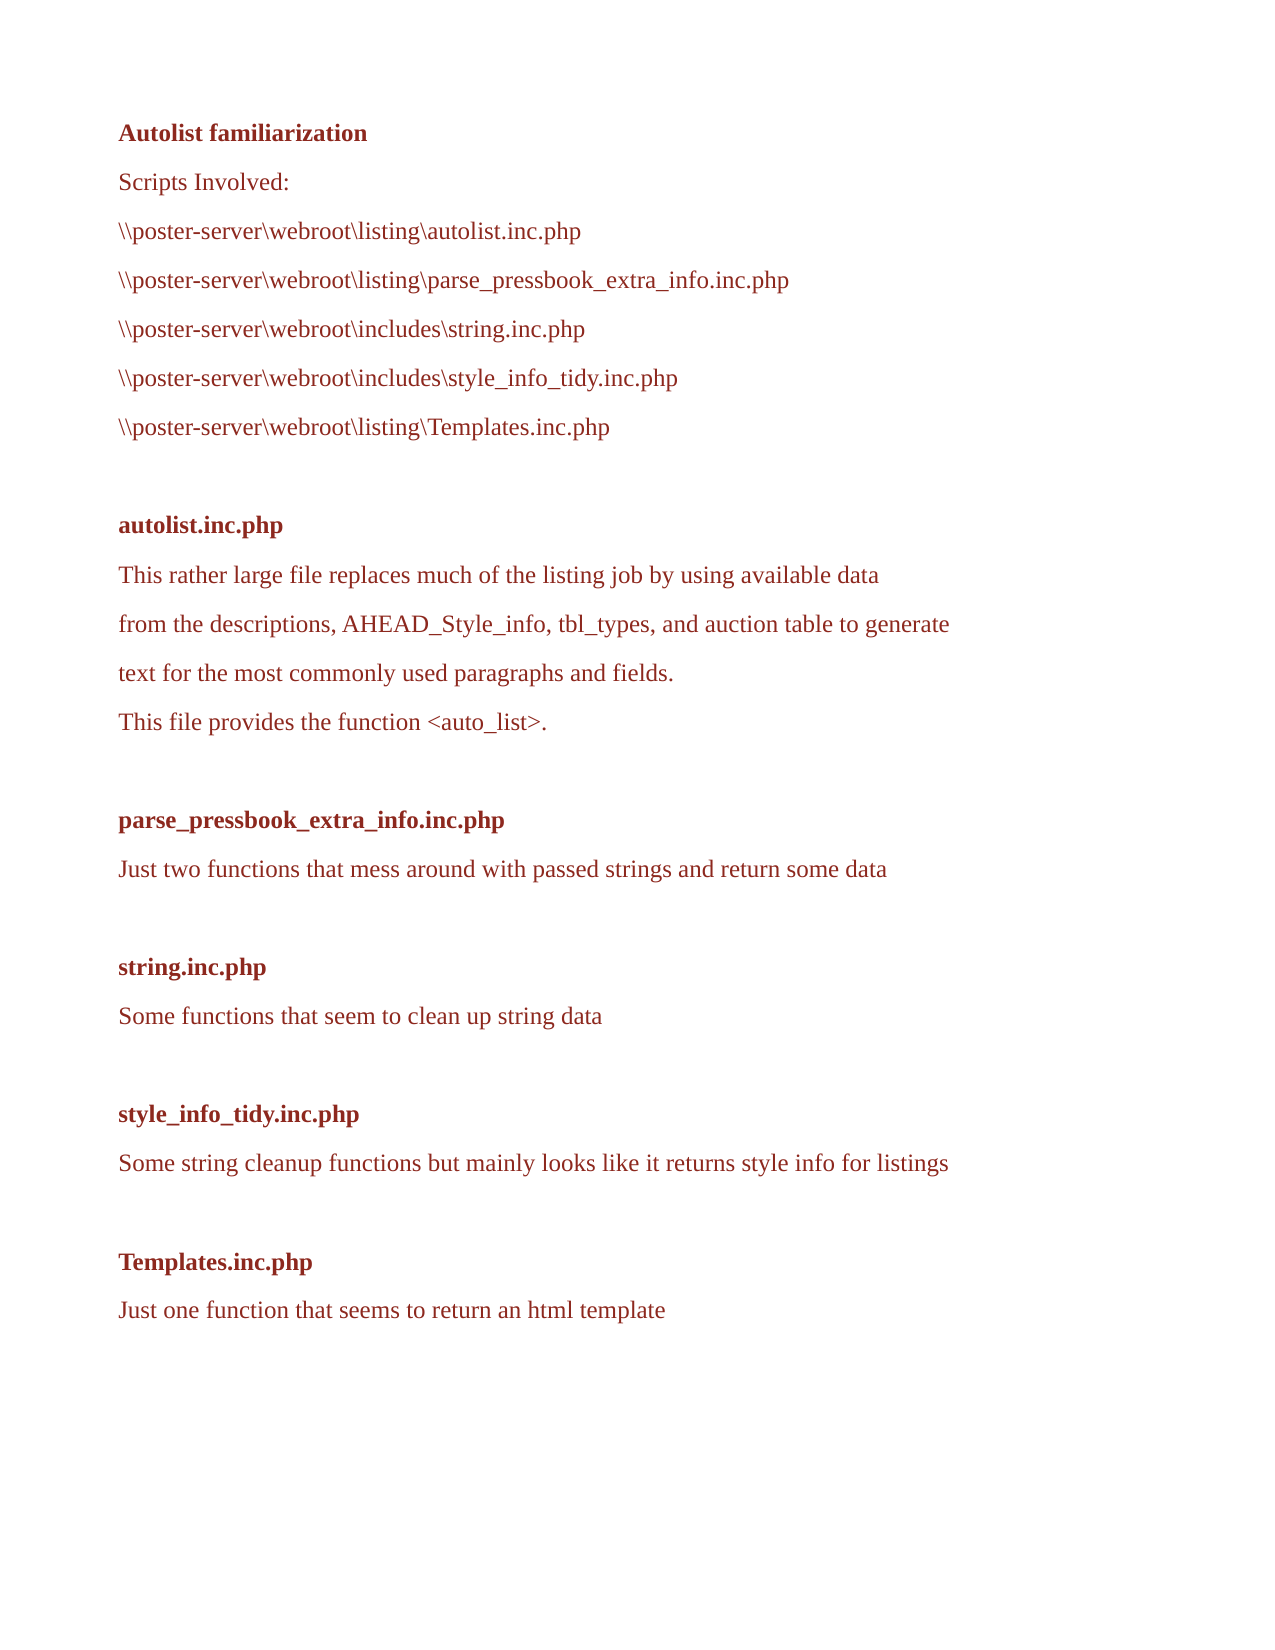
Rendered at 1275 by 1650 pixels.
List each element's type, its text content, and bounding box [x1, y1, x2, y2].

text This rather large file replaces much of the listing job by using available data [118, 560, 1157, 588]
text Just one function that seems to return an html template [118, 1296, 1157, 1324]
text text for the most commonly used paragraphs and fields. [118, 658, 1157, 687]
text Templates.inc.php [118, 1247, 1157, 1275]
text Some string cleanup functions but mainly looks like it returns style info for listings [118, 1148, 1157, 1177]
text \\poster-server\webroot\listing\autolist.inc.php [118, 216, 1157, 245]
text Some functions that seem to clean up string data [118, 1001, 1157, 1030]
text string.inc.php [118, 952, 1157, 981]
text This file provides the function <auto_list>. [118, 707, 1157, 736]
text Autolist familiarization [118, 118, 1157, 147]
text from the descriptions, AHEAD_Style_info, tbl_types, and auction table to generate [118, 609, 1157, 637]
text parse_pressbook_extra_info.inc.php [118, 805, 1157, 834]
text \\poster-server\webroot\includes\style_info_tidy.inc.php [118, 363, 1157, 392]
text \\poster-server\webroot\listing\Templates.inc.php [118, 412, 1157, 441]
text Just two functions that mess around with passed strings and return some data [118, 854, 1157, 883]
text autolist.inc.php [118, 511, 1157, 539]
text \\poster-server\webroot\includes\string.inc.php [118, 314, 1157, 343]
text Scripts Involved: [118, 167, 1157, 196]
text \\poster-server\webroot\listing\parse_pressbook_extra_info.inc.php [118, 265, 1157, 294]
text style_info_tidy.inc.php [118, 1099, 1157, 1128]
